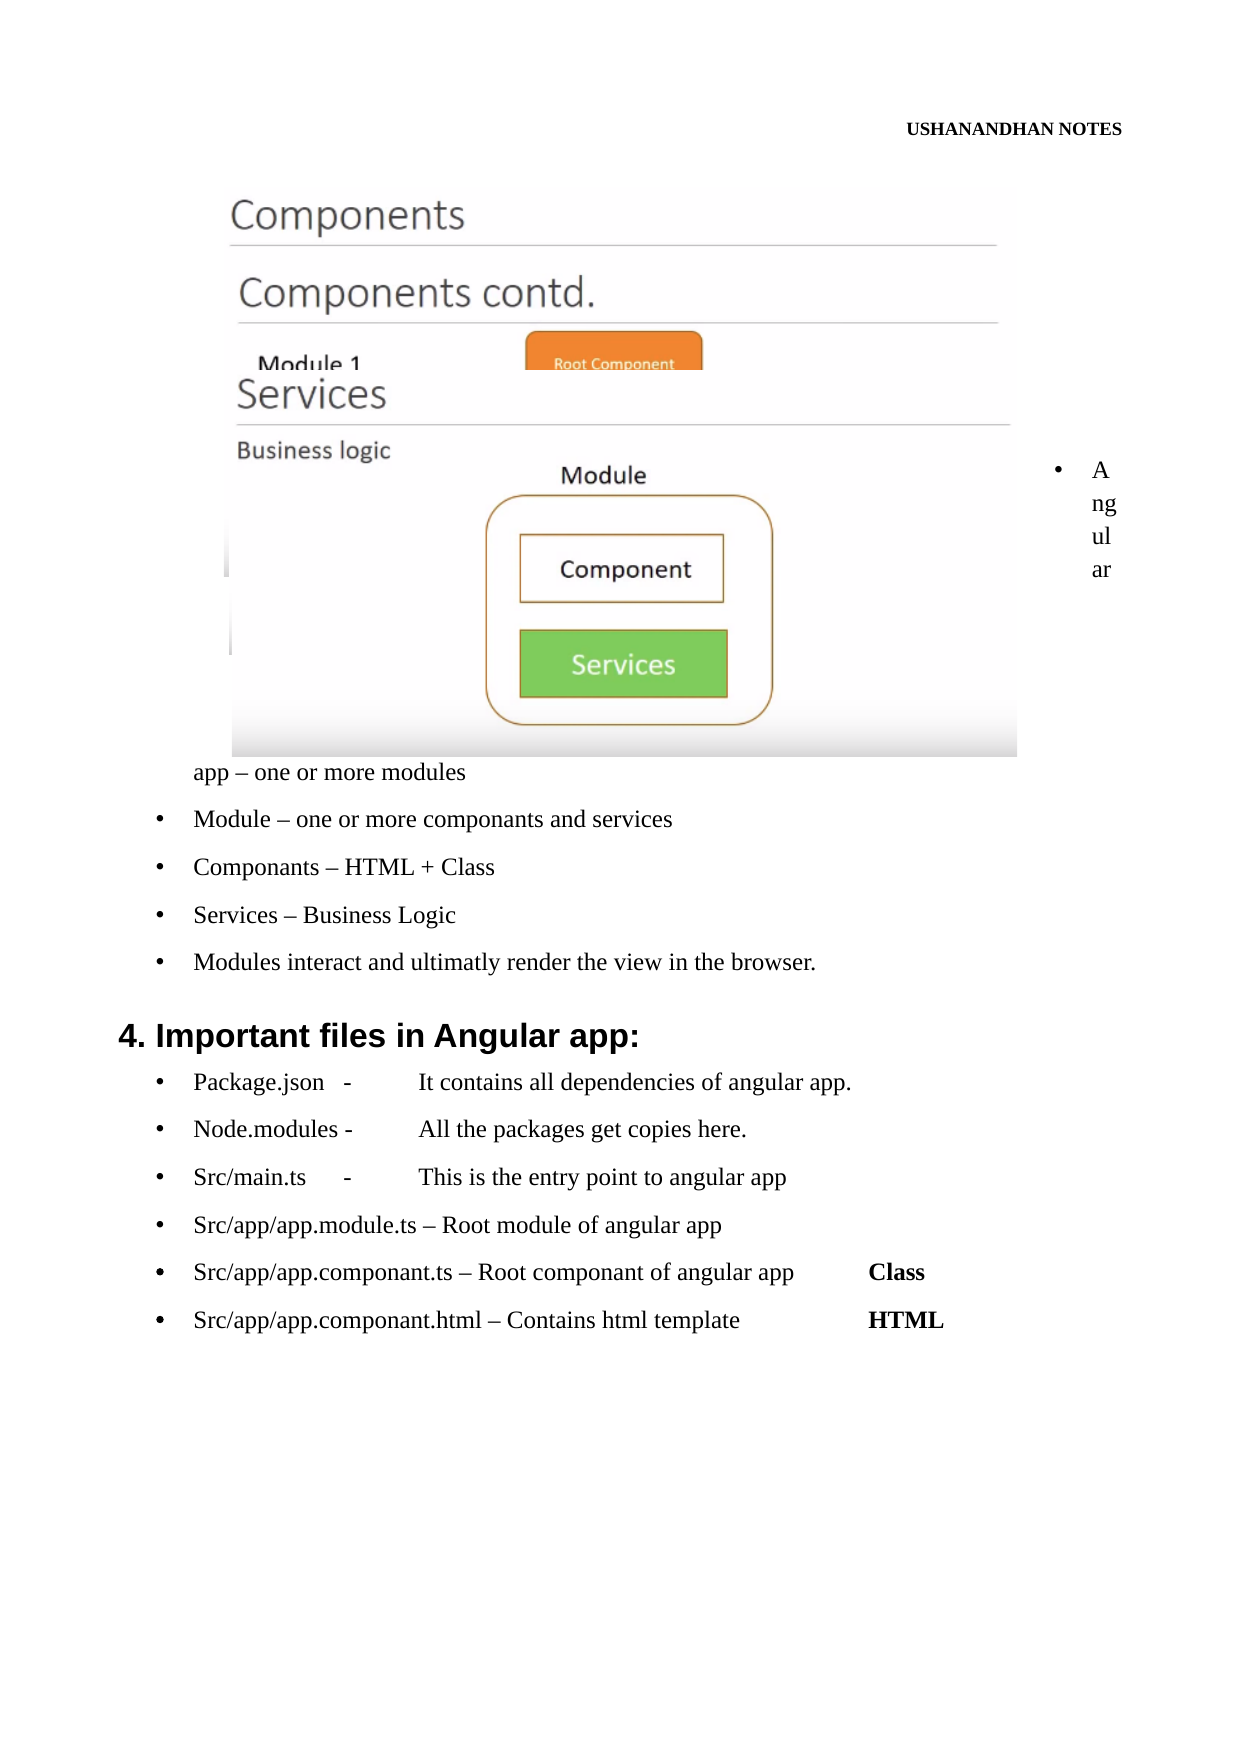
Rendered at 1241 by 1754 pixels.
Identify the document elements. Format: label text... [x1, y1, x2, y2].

list Src/app/app.componant.ts – Root componant of angular app Class [156, 1257, 1122, 1286]
list Src/main.ts - This is the entry point to angular app [156, 1162, 1122, 1191]
list Src/app/app.module.ts – Root module of angular app [156, 1210, 1122, 1238]
list Src/app/app.componant.html – Contains html template HTML [156, 1305, 1122, 1334]
list Module – one or more componants and services [156, 804, 1122, 833]
list Node.modules - All the packages get copies here. [156, 1114, 1122, 1143]
list Modules interact and ultimatly render the view in the browser. [156, 947, 1122, 976]
list Componants – HTML + Class [156, 852, 1122, 881]
picture [223, 187, 1018, 757]
subtitle 4. Important files in Angular app: [118, 1016, 1122, 1054]
list Angular app – one or more modules [156, 455, 1122, 786]
list Services – Business Logic [156, 900, 1122, 928]
list Package.json - It contains all dependencies of angular app. [156, 1067, 1122, 1096]
